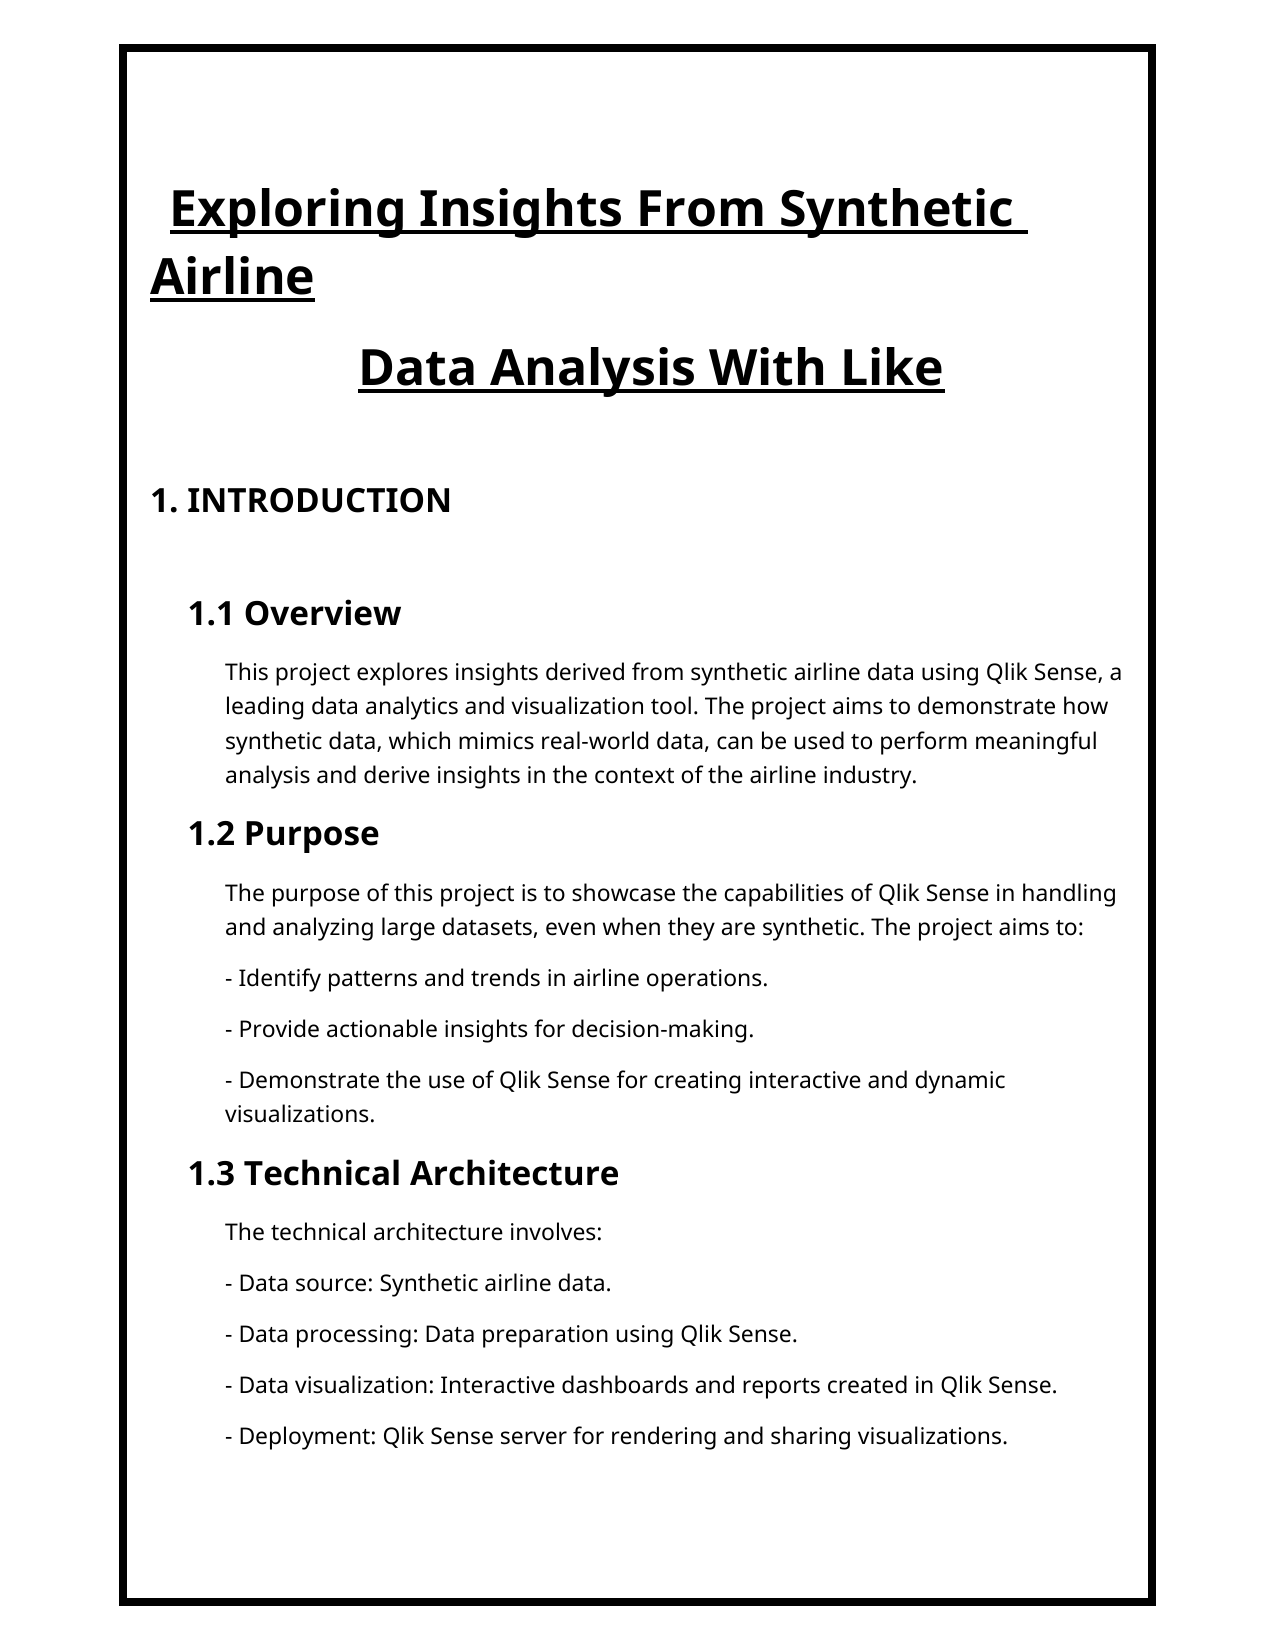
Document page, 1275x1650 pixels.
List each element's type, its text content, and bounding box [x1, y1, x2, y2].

text 1.3 Technical Architecture [187, 1149, 1125, 1195]
text 1.2 Purpose [187, 810, 1125, 855]
text Exploring Insights From Synthetic Airline [150, 173, 1125, 309]
text - Provide actionable insights for decision-making. [225, 1013, 1125, 1044]
text - Deployment: Qlik Sense server for rendering and sharing visualizations. [225, 1420, 1125, 1451]
text This project explores insights derived from synthetic airline data using Qlik Sense, a leading data analytics and visualization tool. The project aims to demonstrate how synthetic data, which mimics real-world data, can be used to perform meaningful analysis and derive insights in the context of the airline industry. [225, 656, 1125, 790]
text - Identify patterns and trends in airline operations. [225, 962, 1125, 993]
text The technical architecture involves: [225, 1216, 1125, 1247]
text 1. INTRODUCTION [150, 477, 1125, 523]
text The purpose of this project is to showcase the capabilities of Qlik Sense in handling and analyzing large datasets, even when they are synthetic. The project aims to: [225, 877, 1125, 942]
text - Data processing: Data preparation using Qlik Sense. [225, 1318, 1125, 1349]
text - Data source: Synthetic airline data. [225, 1267, 1125, 1298]
text - Data visualization: Interactive dashboards and reports created in Qlik Sense. [225, 1369, 1125, 1400]
text Data Analysis With Like [150, 332, 1125, 400]
text - Demonstrate the use of Qlik Sense for creating interactive and dynamic visualizations. [225, 1064, 1125, 1130]
text 1.1 Overview [187, 589, 1125, 635]
